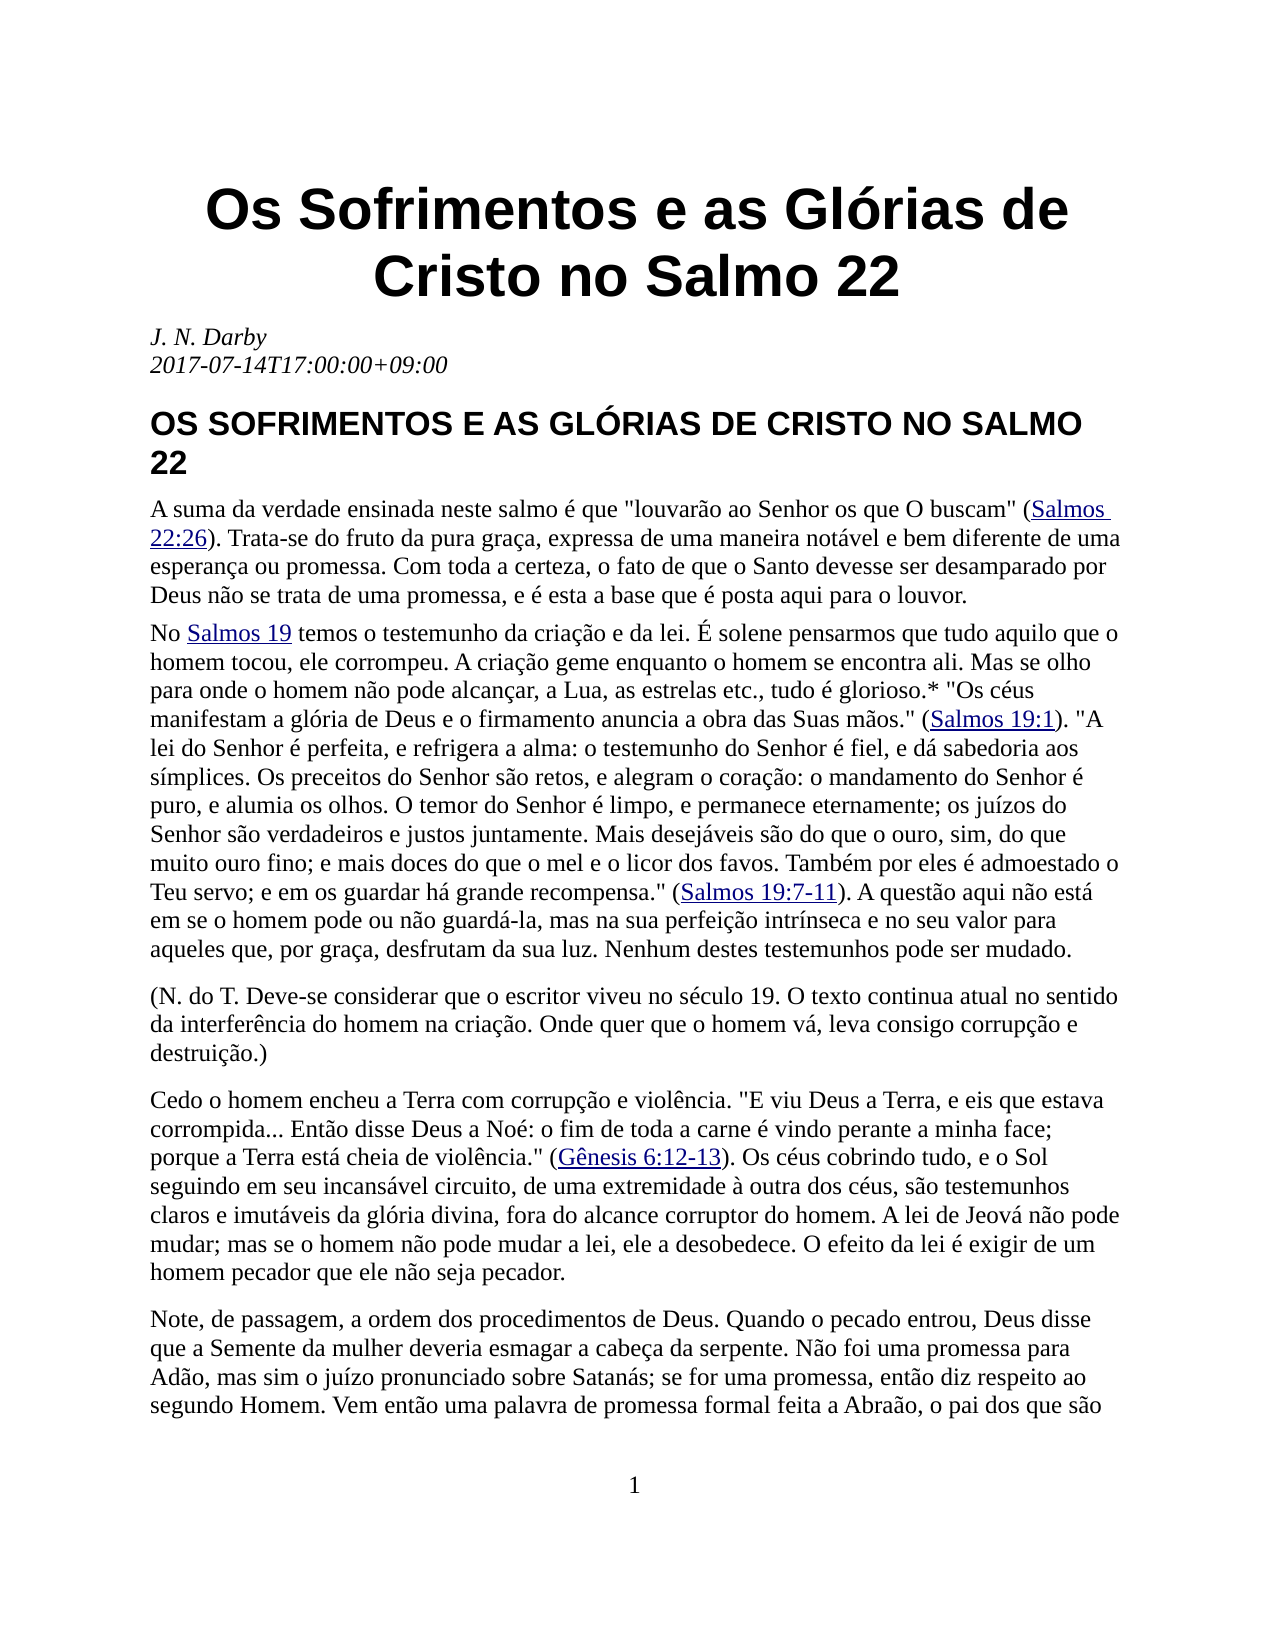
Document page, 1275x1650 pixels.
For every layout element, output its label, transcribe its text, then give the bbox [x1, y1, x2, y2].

text Cedo o homem encheu a Terra com corrupção e violência. "E viu Deus a Terra, e eis que estava corrompida... Então disse Deus a Noé: o fim de toda a carne é vindo perante a minha face; porque a Terra está cheia de violência." (Gênesis 6:12-13). Os céus cobrindo tudo, e o Sol seguindo em seu incansável circuito, de uma extremidade à outra dos céus, são testemunhos claros e imutáveis da glória divina, fora do alcance corruptor do homem. A lei de Jeová não pode mudar; mas se o homem não pode mudar a lei, ele a desobedece. O efeito da lei é exigir de um homem pecador que ele não seja pecador. [150, 1085, 1125, 1286]
text No Salmos 19 temos o testemunho da criação e da lei. É solene pensarmos que tudo aquilo que o homem tocou, ele corrompeu. A criação geme enquanto o homem se encontra ali. Mas se olho para onde o homem não pode alcançar, a Lua, as estrelas etc., tudo é glorioso.* "Os céus manifestam a glória de Deus e o firmamento anuncia a obra das Suas mãos." (Salmos 19:1). "A lei do Senhor é perfeita, e refrigera a alma: o testemunho do Senhor é fiel, e dá sabedoria aos símplices. Os preceitos do Senhor são retos, e alegram o coração: o mandamento do Senhor é puro, e alumia os olhos. O temor do Senhor é limpo, e permanece eternamente; os juízos do Senhor são verdadeiros e justos juntamente. Mais desejáveis são do que o ouro, sim, do que muito ouro fino; e mais doces do que o mel e o licor dos favos. Também por eles é admoestado o Teu servo; e em os guardar há grande recompensa." (Salmos 19:7-11). A questão aqui não está em se o homem pode ou não guardá-la, mas na sua perfeição intrínseca e no seu valor para aqueles que, por graça, desfrutam da sua luz. Nenhum destes testemunhos pode ser mudado. [150, 618, 1125, 963]
text 2017-07-14T17:00:00+09:00 [150, 350, 1125, 379]
title Os Sofrimentos e as Glórias de Cristo no Salmo 22 [150, 175, 1125, 309]
text Note, de passagem, a ordem dos procedimentos de Deus. Quando o pecado entrou, Deus disse que a Semente da mulher deveria esmagar a cabeça da serpente. Não foi uma promessa para Adão, mas sim o juízo pronunciado sobre Satanás; se for uma promessa, então diz respeito ao segundo Homem. Vem então uma palavra de promessa formal feita a Abraão, o pai dos que são [150, 1304, 1125, 1419]
text (N. do T. Deve-se considerar que o escritor viveu no século 19. O texto continua atual no sentido da interferência do homem na criação. Onde quer que o homem vá, leva consigo corrupção e destruição.) [150, 981, 1125, 1067]
text J. N. Darby [150, 322, 1125, 350]
text A suma da verdade ensinada neste salmo é que "louvarão ao Senhor os que O buscam" (Salmos 22:26). Trata-se do fruto da pura graça, expressa de uma maneira notável e bem diferente de uma esperança ou promessa. Com toda a certeza, o fato de que o Santo devesse ser desamparado por Deus não se trata de uma promessa, e é esta a base que é posta aqui para o louvor. [150, 494, 1125, 609]
subtitle OS SOFRIMENTOS E AS GLÓRIAS DE CRISTO NO SALMO 22 [150, 404, 1125, 481]
